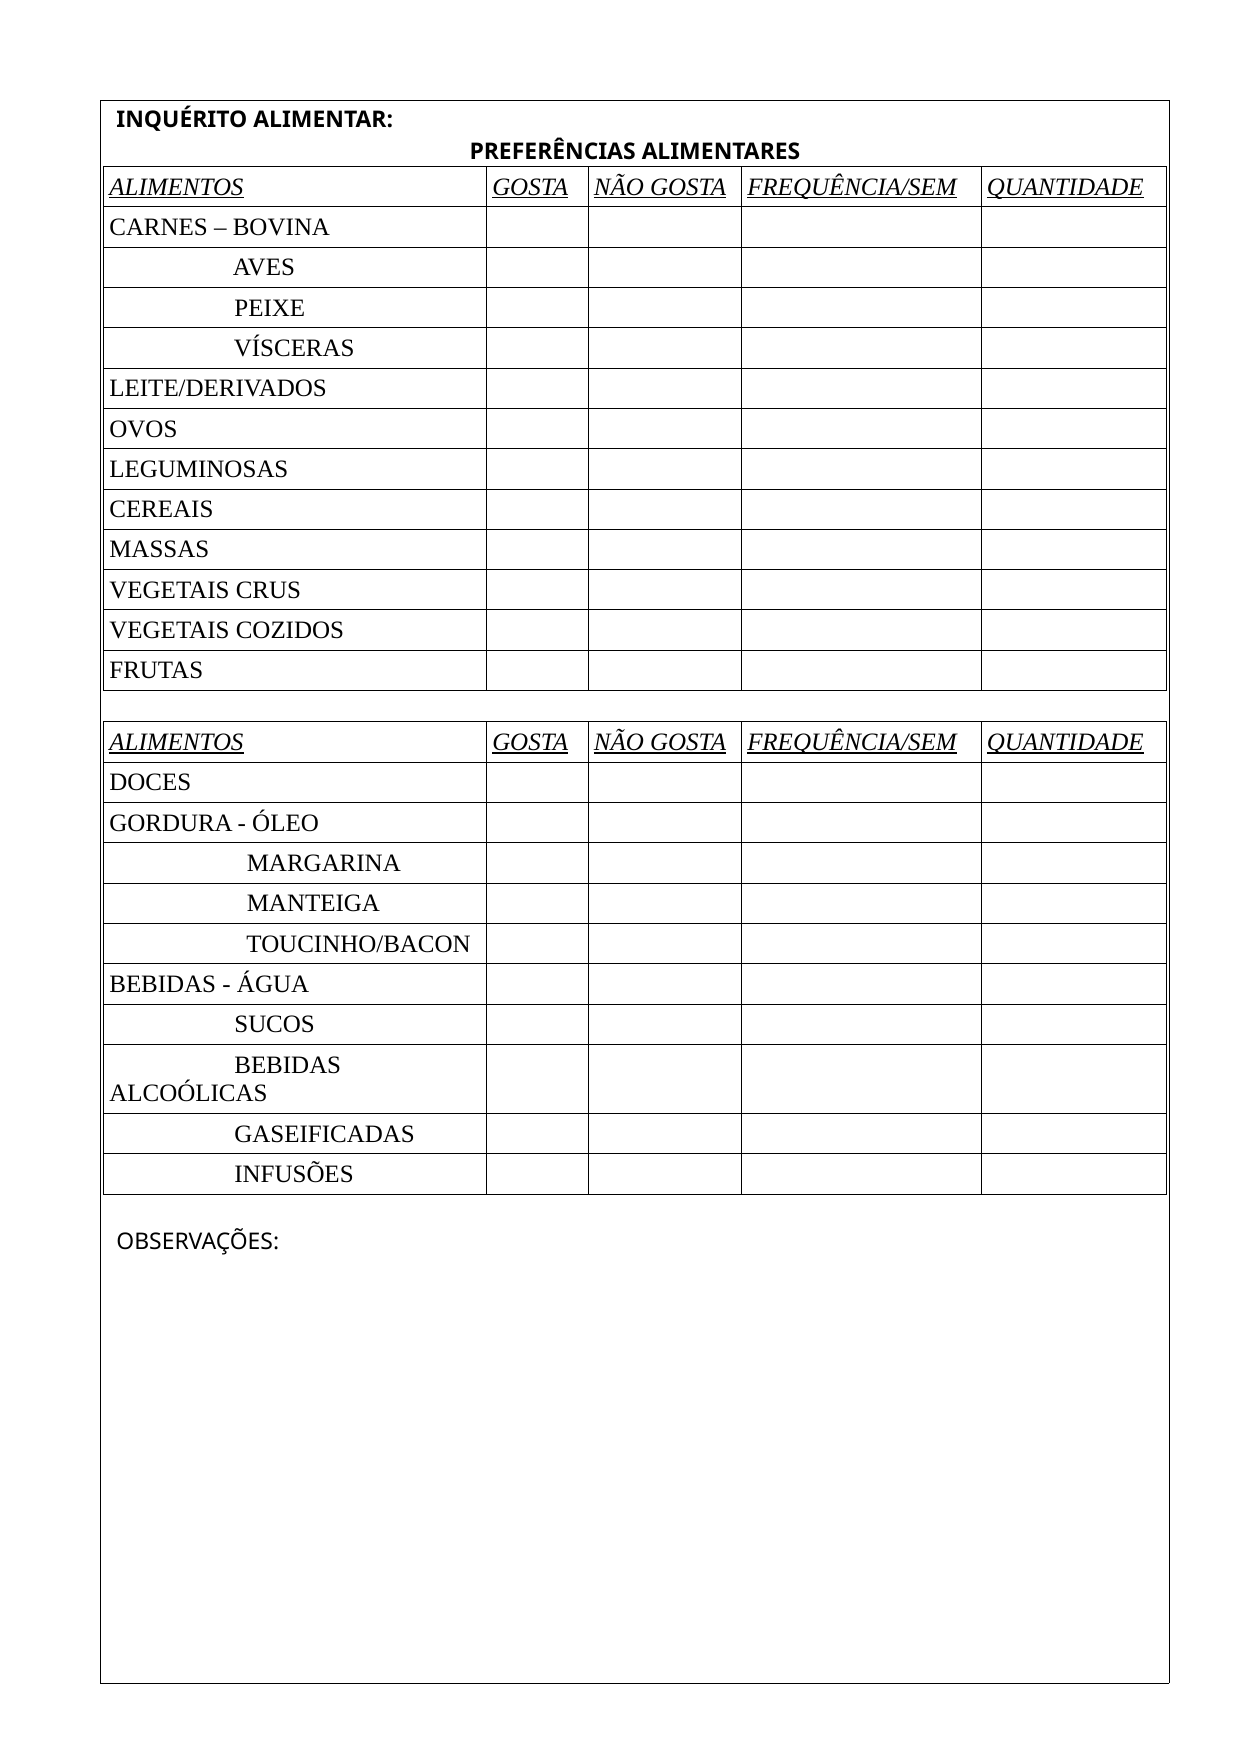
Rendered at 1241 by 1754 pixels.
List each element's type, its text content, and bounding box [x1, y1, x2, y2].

table_cell [742, 803, 981, 842]
table_cell [487, 328, 588, 367]
table_cell LEGUMINOSAS [104, 449, 486, 488]
table_cell [742, 1045, 981, 1113]
table_cell OVOS [104, 409, 486, 448]
table_cell LEITE/DERIVADOS [104, 369, 486, 408]
table_cell [487, 490, 588, 529]
table_cell [982, 651, 1166, 690]
table_cell [589, 369, 741, 408]
table_cell [487, 409, 588, 448]
table_cell [742, 248, 981, 287]
table_cell [742, 651, 981, 690]
table_header ALIMENTOS [104, 167, 486, 206]
table_cell [742, 207, 981, 247]
table_cell [487, 763, 588, 802]
table_cell [742, 610, 981, 650]
table_cell [487, 610, 588, 650]
table_cell [982, 328, 1166, 367]
table_cell FRUTAS [104, 651, 486, 690]
table_cell [487, 530, 588, 569]
table_cell [487, 288, 588, 327]
table_cell [589, 843, 741, 883]
table_header NÃO GOSTA [589, 722, 741, 762]
table_cell [589, 924, 741, 963]
table_cell [742, 570, 981, 609]
table_cell [487, 1045, 588, 1113]
table_cell MARGARINA [104, 843, 486, 883]
table_cell [589, 530, 741, 569]
table_cell [589, 490, 741, 529]
table_header ALIMENTOS [104, 722, 486, 762]
table_cell VEGETAIS CRUS [104, 570, 486, 609]
table_cell [982, 530, 1166, 569]
table_cell [589, 288, 741, 327]
table_cell [589, 409, 741, 448]
table_cell TOUCINHO/BACON [104, 924, 486, 963]
table_cell [982, 1154, 1166, 1193]
table_cell [487, 843, 588, 883]
table_cell [589, 803, 741, 842]
table_header QUANTIDADE [982, 722, 1166, 762]
text INQUÉRITO ALIMENTAR: [116, 103, 1154, 135]
table_cell DOCES [104, 763, 486, 802]
table_cell [589, 1045, 741, 1113]
table_cell [982, 843, 1166, 883]
table_header FREQUÊNCIA/SEM [742, 722, 981, 762]
table_cell MANTEIGA [104, 884, 486, 923]
table_cell [982, 490, 1166, 529]
table_cell [982, 1045, 1166, 1113]
table_cell [982, 803, 1166, 842]
table_cell [742, 369, 981, 408]
table_cell [487, 964, 588, 1003]
table_cell [487, 924, 588, 963]
table_cell [589, 964, 741, 1003]
table_cell CARNES – BOVINA [104, 207, 486, 247]
table_cell [742, 490, 981, 529]
table_header NÃO GOSTA [589, 167, 741, 206]
table_cell [589, 328, 741, 367]
table_cell [982, 1005, 1166, 1044]
table_cell [742, 530, 981, 569]
table_cell [589, 207, 741, 247]
table_cell VEGETAIS COZIDOS [104, 610, 486, 650]
table_cell [487, 369, 588, 408]
table_cell [589, 248, 741, 287]
table_cell [982, 207, 1166, 247]
table_cell [487, 884, 588, 923]
table_cell [982, 570, 1166, 609]
table_cell SUCOS [104, 1005, 486, 1044]
table_cell AVES [104, 248, 486, 287]
table_cell [589, 884, 741, 923]
table_cell [487, 207, 588, 247]
table_cell [742, 1005, 981, 1044]
table_cell [589, 1114, 741, 1153]
table_cell [742, 1114, 981, 1153]
table_cell [589, 1005, 741, 1044]
table_cell [982, 1114, 1166, 1153]
table_cell MASSAS [104, 530, 486, 569]
table_header GOSTA [487, 722, 588, 762]
table_cell [487, 803, 588, 842]
table_header FREQUÊNCIA/SEM [742, 167, 981, 206]
table_cell [982, 964, 1166, 1003]
text PREFERÊNCIAS ALIMENTARES [116, 135, 1154, 166]
table_cell CEREAIS [104, 490, 486, 529]
table_header GOSTA [487, 167, 588, 206]
table_cell [589, 449, 741, 488]
table_cell [589, 610, 741, 650]
table_cell [742, 1154, 981, 1193]
table_cell [487, 570, 588, 609]
table_cell INFUSÕES [104, 1154, 486, 1193]
table_cell GORDURA - ÓLEO [104, 803, 486, 842]
table_cell [487, 1114, 588, 1153]
table_cell [589, 651, 741, 690]
table_cell [487, 449, 588, 488]
table_cell GASEIFICADAS [104, 1114, 486, 1153]
table_cell PEIXE [104, 288, 486, 327]
text OBSERVAÇÕES: [116, 1225, 1154, 1256]
table_cell [487, 1154, 588, 1193]
table_cell [982, 409, 1166, 448]
table_cell [982, 369, 1166, 408]
table_cell [487, 651, 588, 690]
table_cell [742, 964, 981, 1003]
table_cell [982, 248, 1166, 287]
table_cell BEBIDAS ALCOÓLICAS [104, 1045, 486, 1113]
table_cell [742, 288, 981, 327]
table_cell [982, 924, 1166, 963]
table_cell [742, 763, 981, 802]
table_cell [742, 884, 981, 923]
table_cell [742, 843, 981, 883]
table_cell [742, 924, 981, 963]
table_cell [982, 610, 1166, 650]
table_cell [982, 884, 1166, 923]
table_cell BEBIDAS - ÁGUA [104, 964, 486, 1003]
table_cell [982, 288, 1166, 327]
table_cell VÍSCERAS [104, 328, 486, 367]
table_cell [487, 1005, 588, 1044]
table_cell [487, 248, 588, 287]
table_cell [589, 763, 741, 802]
table_cell [589, 1154, 741, 1193]
table_cell [589, 570, 741, 609]
table_cell [982, 449, 1166, 488]
table_cell [982, 763, 1166, 802]
table_cell [742, 409, 981, 448]
table_header QUANTIDADE [982, 167, 1166, 206]
table_cell [742, 328, 981, 367]
table_cell [742, 449, 981, 488]
